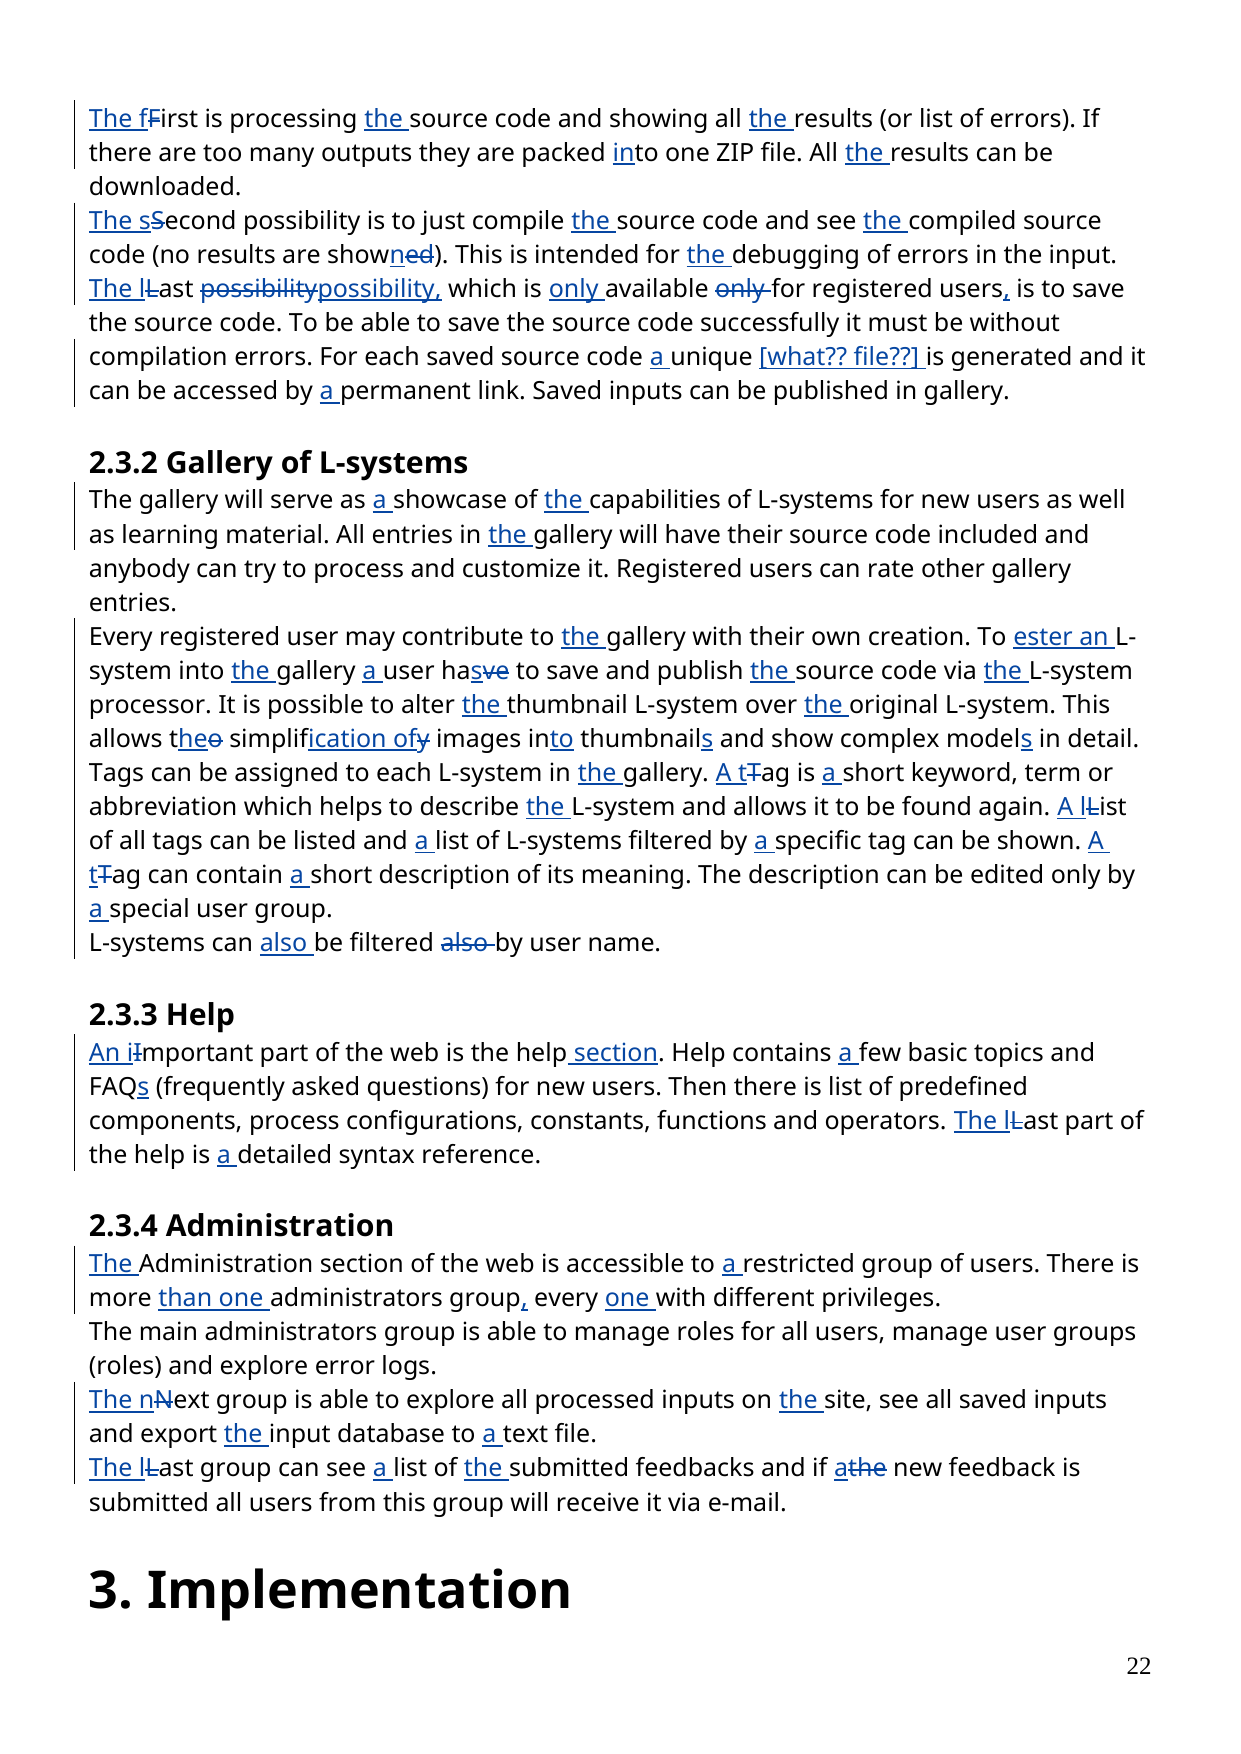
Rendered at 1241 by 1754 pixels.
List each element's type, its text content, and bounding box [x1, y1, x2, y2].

text The Administration section of the web is accessible to a restricted group of users. There is more than one administrators group, every one with different privileges. [89, 1246, 1152, 1314]
text Every registered user may contribute to the gallery with their own creation. To ester an L-system into the gallery a user has to save and publish the source code via the L-system processor. It is possible to alter the thumbnail L-system over the original L-system. This allows the simplification of images into thumbnails and show complex models in detail. [89, 618, 1152, 755]
text The last group can see a list of the submitted feedbacks and if a new feedback is submitted all users from this group will receive it via e-mail. [89, 1450, 1152, 1518]
text An important part of the web is the help section. Help contains a few basic topics and FAQs (frequently asked questions) for new users. Then there is list of predefined components, process configurations, constants, functions and operators. The last part of the help is a detailed syntax reference. [89, 1034, 1152, 1171]
text 2.3.2 Gallery of L-systems [89, 441, 1152, 482]
text The gallery will serve as a showcase of the capabilities of L-systems for new users as well as learning material. All entries in the gallery will have their source code included and anybody can try to process and customize it. Registered users can rate other gallery entries. [89, 482, 1152, 618]
text The second possibility is to just compile the source code and see the compiled source code (no results are shown). This is intended for the debugging of errors in the input. [89, 203, 1152, 271]
text 2.3.3 Help [89, 993, 1152, 1034]
text The last possibility, which is only available for registered users, is to save the source code. To be able to save the source code successfully it must be without compilation errors. For each saved source code a unique [what?? file??] is generated and it can be accessed by a permanent link. Saved inputs can be published in gallery. [89, 271, 1152, 407]
text The main administrators group is able to manage roles for all users, manage user groups (roles) and explore error logs. [89, 1314, 1152, 1382]
text 3. Implementation [89, 1552, 1152, 1623]
text 2.3.4 Administration [89, 1204, 1152, 1246]
text The next group is able to explore all processed inputs on the site, see all saved inputs and export the input database to a text file. [89, 1382, 1152, 1450]
text Tags can be assigned to each L-system in the gallery. A tag is a short keyword, term or abbreviation which helps to describe the L-system and allows it to be found again. A list of all tags can be listed and a list of L-systems filtered by a specific tag can be shown. A tag can contain a short description of its meaning. The description can be edited only by a special user group. [89, 755, 1152, 925]
text L-systems can also be filtered by user name. [89, 925, 1152, 959]
text The first is processing the source code and showing all the results (or list of errors). If there are too many outputs they are packed into one ZIP file. All the results can be downloaded. [89, 100, 1152, 203]
